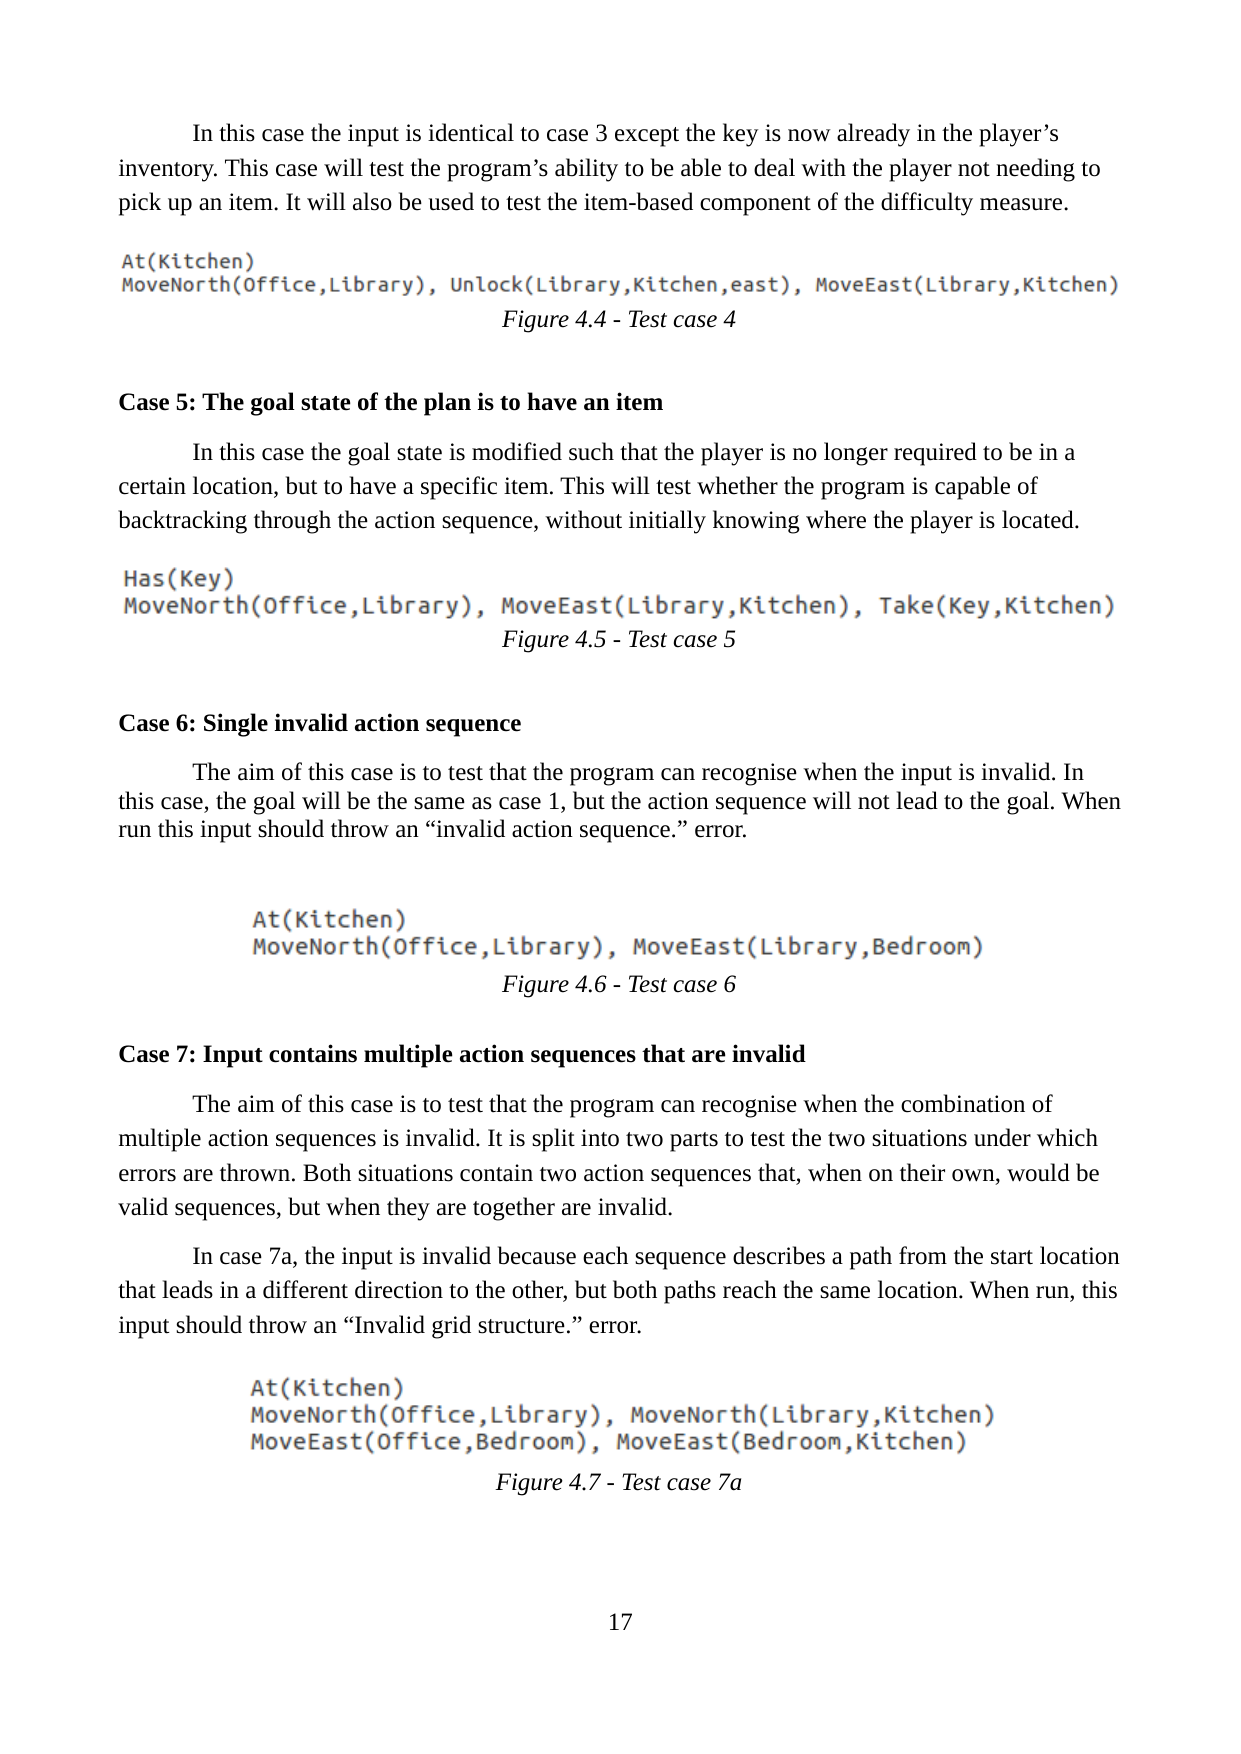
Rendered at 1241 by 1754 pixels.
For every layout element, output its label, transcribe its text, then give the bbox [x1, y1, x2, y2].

text Figure 4.6 - Test case 6 [251, 969, 990, 998]
text In this case the goal state is modified such that the player is no longer required to be in a certain location, but to have a specific item. This will test whether the program is capable of backtracking through the action sequence, without initially knowing where the player is located. [118, 437, 1122, 534]
text Case 7: Input contains multiple action sequences that are invalid [118, 1039, 1122, 1068]
picture [250, 905, 990, 969]
text Case 6: Single invalid action sequence [118, 708, 1122, 737]
text The aim of this case is to test that the program can recognise when the combination of multiple action sequences is invalid. It is split into two parts to test the two situations under which errors are thrown. Both situations contain two action sequences that, when on their own, would be valid sequences, but when they are together are invalid. [118, 1089, 1122, 1221]
text Figure 4.5 - Test case 5 [118, 625, 1122, 653]
text Figure 4.4 - Test case 4 [118, 304, 1122, 333]
picture [237, 1371, 1003, 1467]
picture [118, 248, 1123, 304]
text In this case the input is identical to case 3 except the key is now already in the player’s inventory. This case will test the program’s ability to be able to deal with the player not needing to pick up an item. It will also be used to test the item-based component of the difficulty measure. [118, 118, 1122, 216]
text The aim of this case is to test that the program can recognise when the input is invalid. In this case, the goal will be the same as case 1, but the action sequence will not lead to the goal. When run this input should throw an “invalid action sequence.” error. [118, 757, 1122, 843]
text In case 7a, the input is invalid because each sequence describes a path from the start location that leads in a different direction to the other, but both paths reach the same location. When run, this input should throw an “Invalid grid structure.” error. [118, 1241, 1122, 1339]
picture [118, 567, 1123, 625]
text Figure 4.7 - Test case 7a [237, 1467, 1003, 1496]
text Case 5: The goal state of the plan is to have an item [118, 387, 1122, 416]
